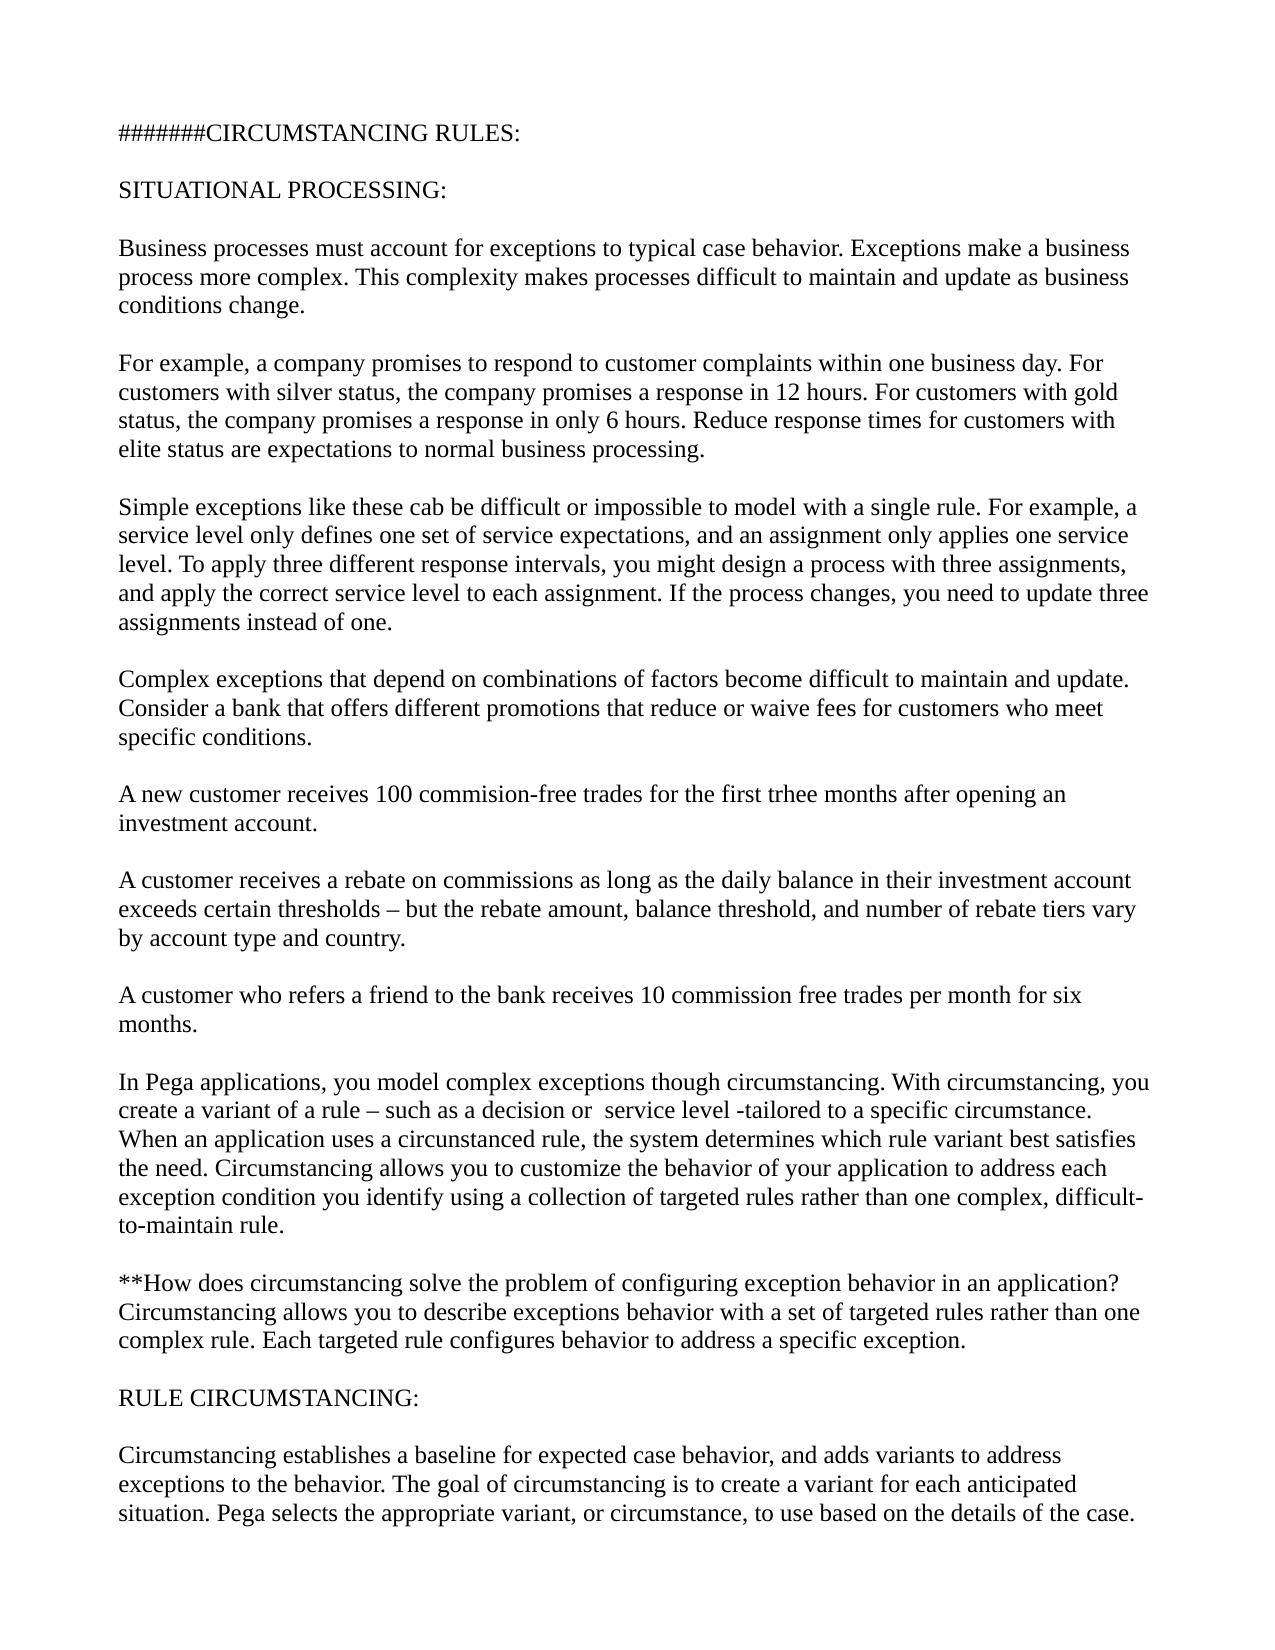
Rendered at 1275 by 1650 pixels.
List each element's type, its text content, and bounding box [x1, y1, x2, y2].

text Business processes must account for exceptions to typical case behavior. Exceptions make a business process more complex. This complexity makes processes difficult to maintain and update as business conditions change. [118, 233, 1157, 319]
text In Pega applications, you model complex exceptions though circumstancing. With circumstancing, you create a variant of a rule – such as a decision or service level -tailored to a specific circumstance. When an application uses a circunstanced rule, the system determines which rule variant best satisfies the need. Circumstancing allows you to customize the behavior of your application to address each exception condition you identify using a collection of targeted rules rather than one complex, difficult-to-maintain rule. [118, 1067, 1157, 1239]
text Complex exceptions that depend on combinations of factors become difficult to maintain and update. Consider a bank that offers different promotions that reduce or waive fees for customers who meet specific conditions. [118, 664, 1157, 751]
text For example, a company promises to respond to customer complaints within one business day. For customers with silver status, the company promises a response in 12 hours. For customers with gold status, the company promises a response in only 6 hours. Reduce response times for customers with elite status are expectations to normal business processing. [118, 348, 1157, 463]
text Circumstancing establishes a baseline for expected case behavior, and adds variants to address exceptions to the behavior. The goal of circumstancing is to create a variant for each anticipated situation. Pega selects the appropriate variant, or circumstance, to use based on the details of the case. [118, 1441, 1157, 1527]
text A customer who refers a friend to the bank receives 10 commission free trades per month for six months. [118, 981, 1157, 1038]
text Circumstancing allows you to describe exceptions behavior with a set of targeted rules rather than one complex rule. Each targeted rule configures behavior to address a specific exception. [118, 1297, 1157, 1354]
text **How does circumstancing solve the problem of configuring exception behavior in an application? [118, 1268, 1157, 1297]
text Simple exceptions like these cab be difficult or impossible to model with a single rule. For example, a service level only defines one set of service expectations, and an assignment only applies one service level. To apply three different response intervals, you might design a process with three assignments, and apply the correct service level to each assignment. If the process changes, you need to update three assignments instead of one. [118, 492, 1157, 636]
text A customer receives a rebate on commissions as long as the daily balance in their investment account exceeds certain thresholds – but the rebate amount, balance threshold, and number of rebate tiers vary by account type and country. [118, 866, 1157, 952]
text #######CIRCUMSTANCING RULES: [118, 118, 1157, 147]
text RULE CIRCUMSTANCING: [118, 1383, 1157, 1412]
text A new customer receives 100 commision-free trades for the first trhee months after opening an investment account. [118, 779, 1157, 837]
text SITUATIONAL PROCESSING: [118, 176, 1157, 204]
